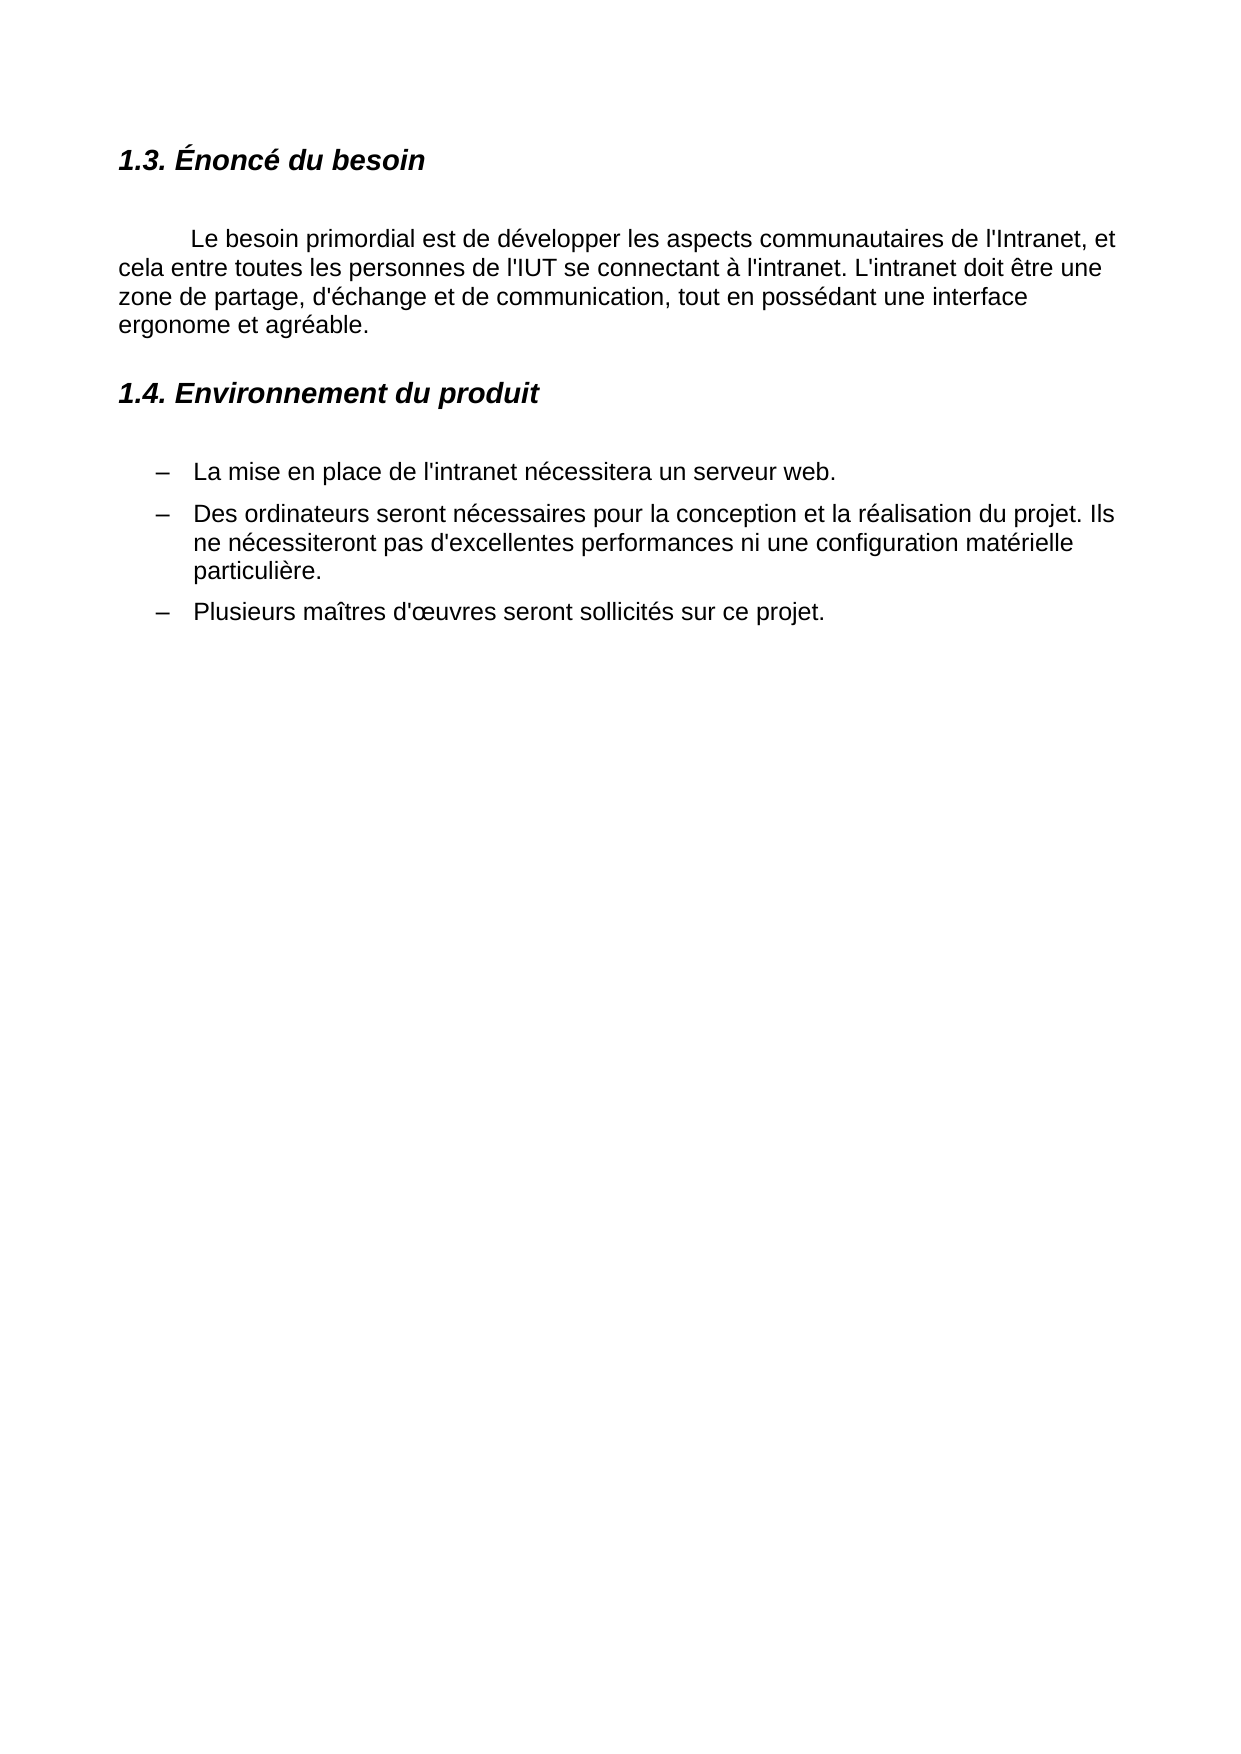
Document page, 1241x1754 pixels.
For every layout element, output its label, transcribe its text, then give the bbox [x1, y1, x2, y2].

list Des ordinateurs seront nécessaires pour la conception et la réalisation du projet. Ils ne nécessiteront pas d'excellentes performances ni une configuration matérielle particulière. [156, 499, 1122, 585]
list La mise en place de l'intranet nécessitera un serveur web. [156, 457, 1122, 486]
text Le besoin primordial est de développer les aspects communautaires de l'Intranet, et cela entre toutes les personnes de l'IUT se connectant à l'intranet. L'intranet doit être une zone de partage, d'échange et de communication, tout en possédant une interface ergonome et agréable. [118, 224, 1122, 339]
subtitle 1.3. Énoncé du besoin [118, 143, 1122, 177]
subtitle 1.4. Environnement du produit [118, 376, 1122, 410]
list Plusieurs maîtres d'œuvres seront sollicités sur ce projet. [156, 597, 1122, 626]
